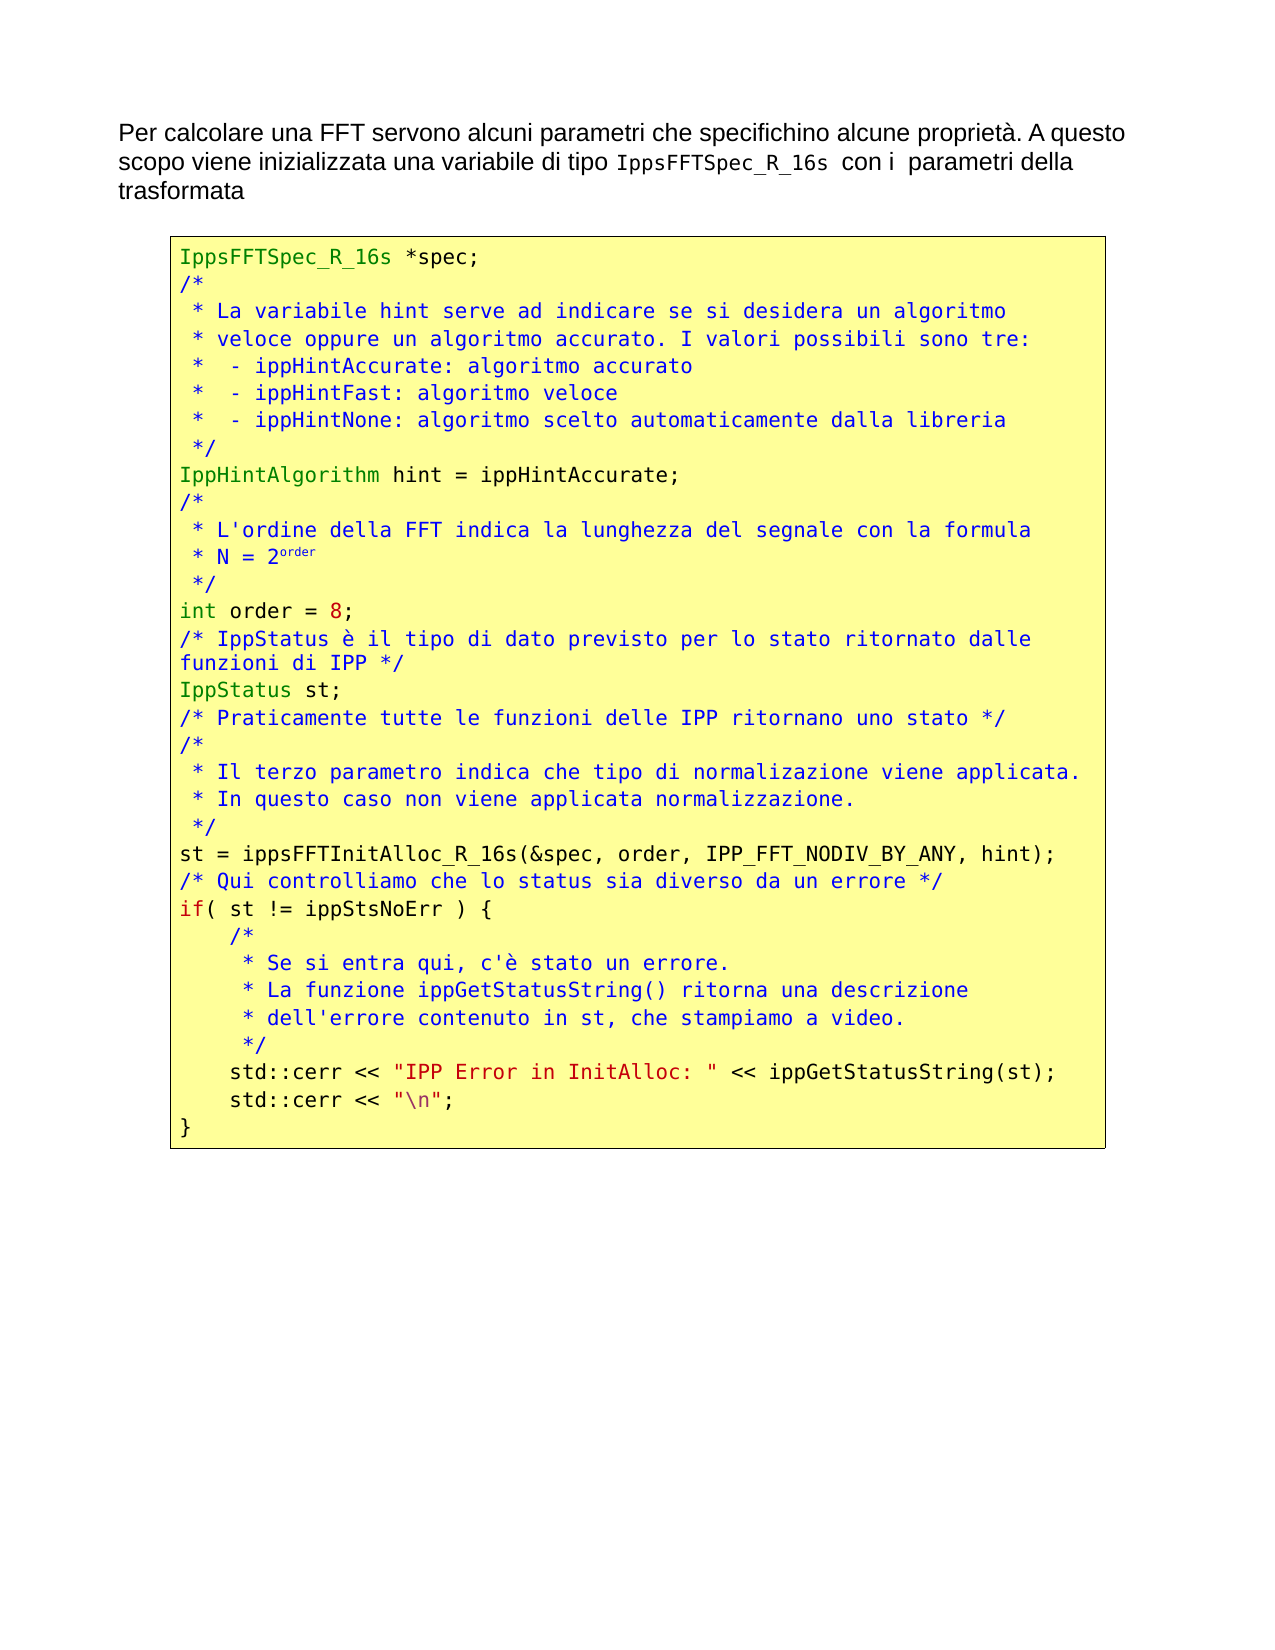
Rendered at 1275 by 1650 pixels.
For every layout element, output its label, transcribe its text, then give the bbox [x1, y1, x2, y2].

text * - ippHintFast: algoritmo veloce [179, 381, 1096, 405]
text * - ippHintAccurate: algoritmo accurato [179, 354, 1096, 378]
text */ [179, 815, 1096, 839]
text * La funzione ippGetStatusString() ritorna una descrizione [179, 978, 1096, 1003]
text * In questo caso non viene applicata normalizzazione. [179, 787, 1096, 812]
text if( st != ippStsNoErr ) { [179, 897, 1096, 921]
text * La variabile hint serve ad indicare se si desidera un algoritmo [179, 299, 1096, 323]
text /* Praticamente tutte le funzioni delle IPP ritornano uno stato */ [179, 706, 1096, 730]
text /* [179, 924, 1096, 948]
text std::cerr << "\n"; [179, 1088, 1096, 1112]
text */ [179, 436, 1096, 460]
text Per calcolare una FFT servono alcuni parametri che specifichino alcune proprietà. A questo scopo viene inizializzata una variabile di tipo IppsFFTSpec_R_16s con i parametri della trasformata [118, 118, 1157, 204]
text */ [179, 1033, 1096, 1057]
text IppStatus st; [179, 678, 1096, 703]
text /* Qui controlliamo che lo status sia diverso da un errore */ [179, 869, 1096, 894]
text */ [179, 572, 1096, 596]
text IppHintAlgorithm hint = ippHintAccurate; [179, 463, 1096, 487]
text st = ippsFFTInitAlloc_R_16s(&spec, order, IPP_FFT_NODIV_BY_ANY, hint); [179, 842, 1096, 866]
text * veloce oppure un algoritmo accurato. I valori possibili sono tre: [179, 327, 1096, 351]
text } [179, 1115, 1096, 1139]
text * Se si entra qui, c'è stato un errore. [179, 951, 1096, 976]
text int order = 8; [179, 599, 1096, 624]
text * dell'errore contenuto in st, che stampiamo a video. [179, 1006, 1096, 1030]
text /* IppStatus è il tipo di dato previsto per lo stato ritornato dalle funzioni di IPP */ [179, 627, 1096, 675]
text * - ippHintNone: algoritmo scelto automaticamente dalla libreria [179, 408, 1096, 433]
text * Il terzo parametro indica che tipo di normalizazione viene applicata. [179, 760, 1096, 784]
text /* [179, 490, 1096, 514]
text * N = 2order [179, 545, 1096, 569]
text IppsFFTSpec_R_16s *spec; [179, 245, 1096, 269]
text std::cerr << "IPP Error in InitAlloc: " << ippGetStatusString(st); [179, 1060, 1096, 1085]
text /* [179, 733, 1096, 757]
text * L'ordine della FFT indica la lunghezza del segnale con la formula [179, 518, 1096, 542]
text /* [179, 272, 1096, 296]
